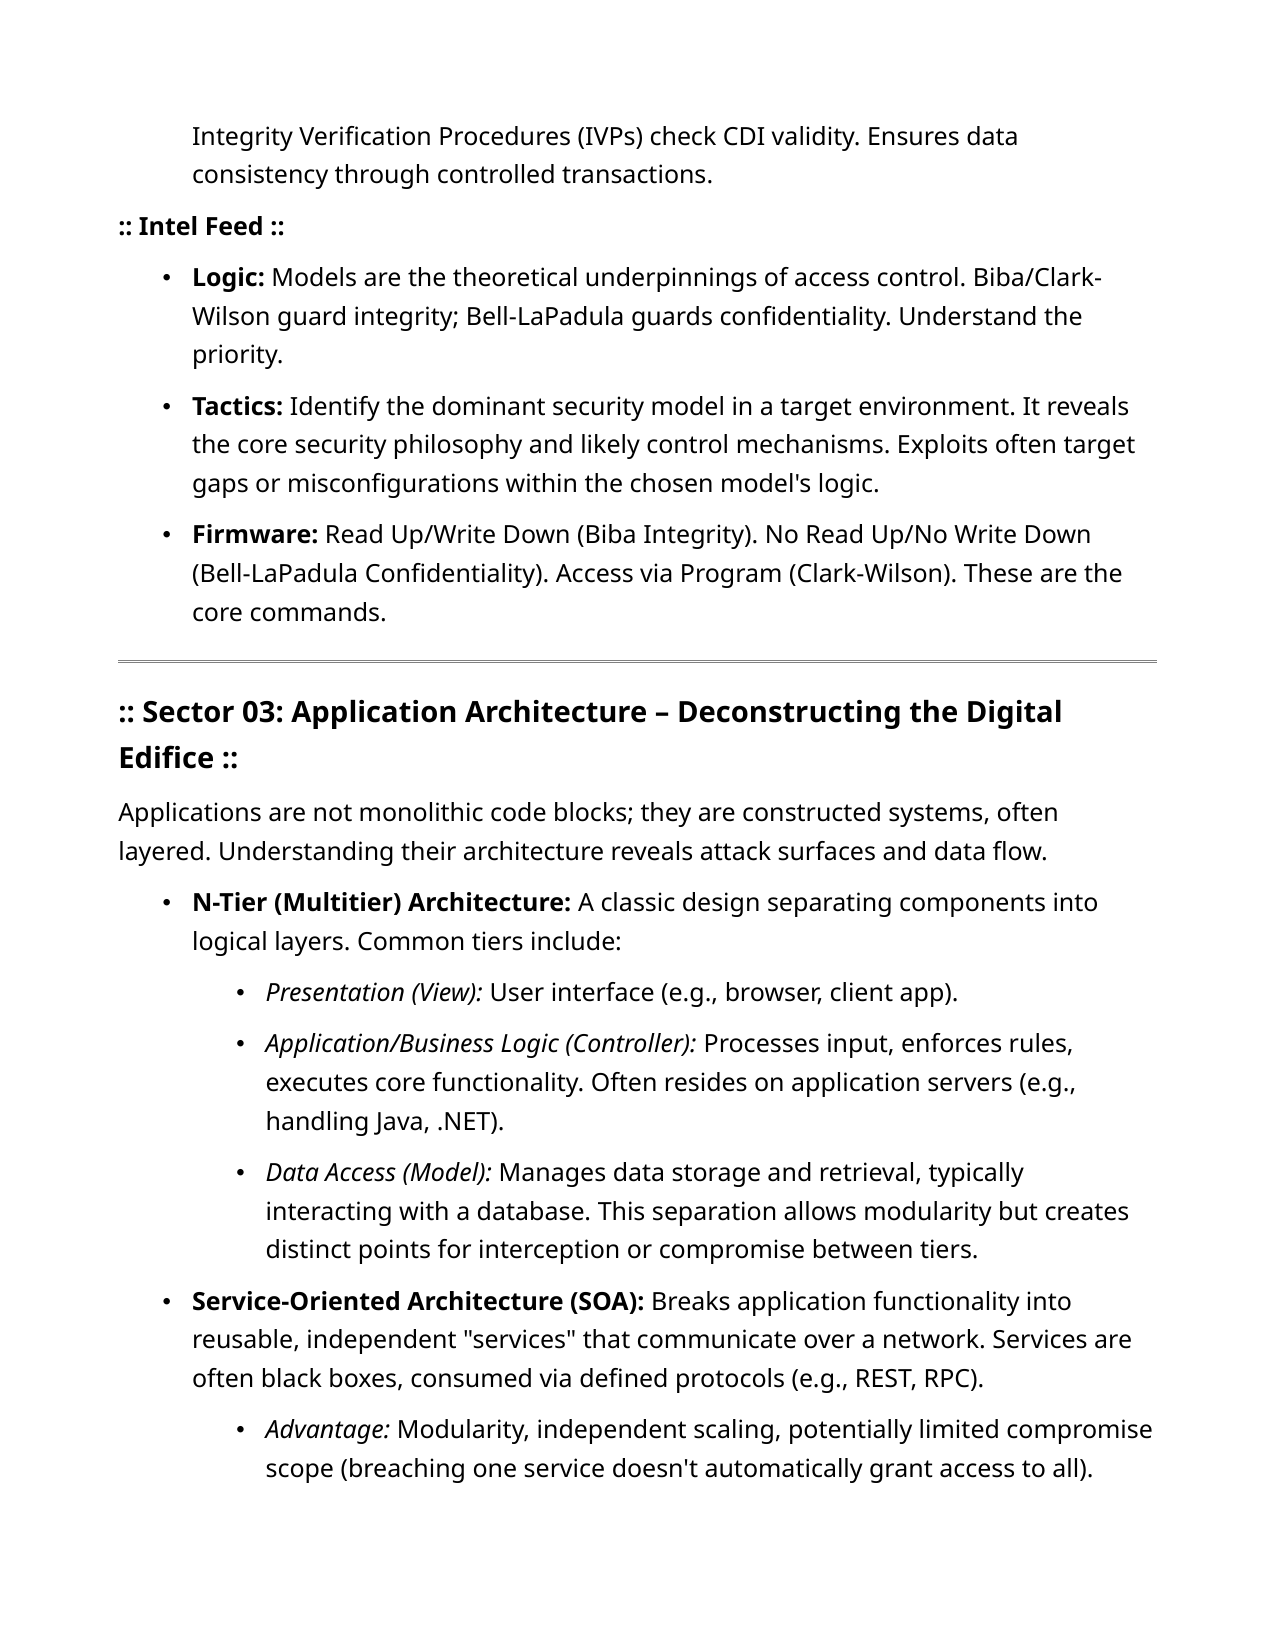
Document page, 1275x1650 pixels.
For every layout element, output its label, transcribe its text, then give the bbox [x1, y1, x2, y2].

subtitle :: Sector 03: Application Architecture – Deconstructing the Digital Edifice :: [118, 692, 1157, 777]
list Firmware: Read Up/Write Down (Biba Integrity). No Read Up/No Write Down (Bell-LaPadula Confidentiality). Access via Program (Clark-Wilson). These are the core commands. [162, 517, 1157, 628]
text Applications are not monolithic code blocks; they are constructed systems, often layered. Understanding their architecture reveals attack surfaces and data flow. [118, 795, 1157, 867]
list Tactics: Identify the dominant security model in a target environment. It reveals the core security philosophy and likely control mechanisms. Exploits often target gaps or misconfigurations within the chosen model's logic. [162, 388, 1157, 500]
list Application/Business Logic (Controller): Processes input, enforces rules, executes core functionality. Often resides on application servers (e.g., handling Java, .NET). [236, 1026, 1157, 1137]
list Logic: Models are the theoretical underpinnings of access control. Biba/Clark-Wilson guard integrity; Bell-LaPadula guards confidentiality. Understand the priority. [162, 259, 1157, 371]
subtitle :: Intel Feed :: [118, 208, 1157, 242]
list Advantage: Modularity, independent scaling, potentially limited compromise scope (breaching one service doesn't automatically grant access to all). [236, 1412, 1157, 1485]
list Data Access (Model): Manages data storage and retrieval, typically interacting with a database. This separation allows modularity but creates distinct points for interception or compromise between tiers. [236, 1155, 1157, 1266]
list Presentation (View): User interface (e.g., browser, client app). [236, 975, 1157, 1009]
list N-Tier (Multitier) Architecture: A classic design separating components into logical layers. Common tiers include: [162, 885, 1157, 957]
list Service-Oriented Architecture (SOA): Breaks application functionality into reusable, independent "services" that communicate over a network. Services are often black boxes, consumed via defined protocols (e.g., REST, RPC). [162, 1283, 1157, 1395]
list Integrity Verification Procedures (IVPs) check CDI validity. Ensures data consistency through controlled transactions. [162, 118, 1157, 191]
